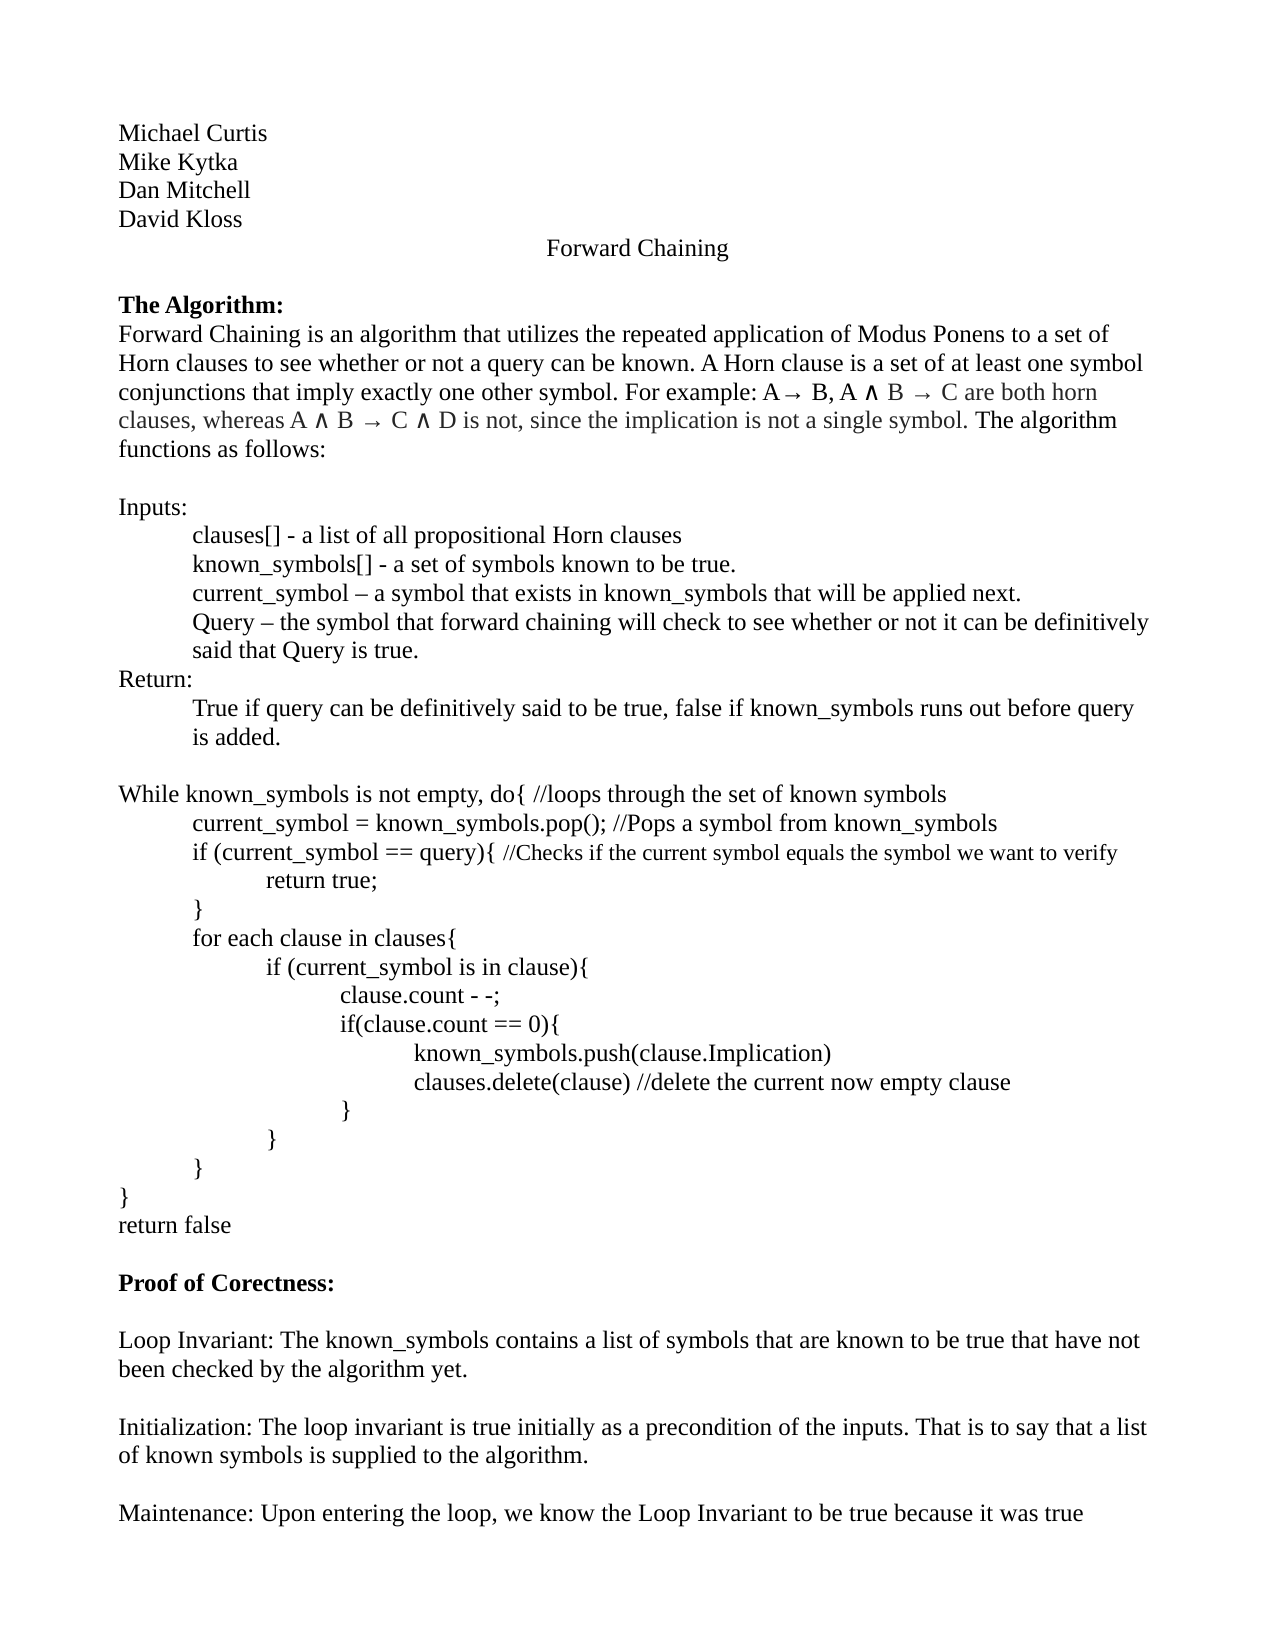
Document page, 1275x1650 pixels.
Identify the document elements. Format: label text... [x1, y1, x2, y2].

text clauses[] - a list of all propositional Horn clauses [118, 521, 1157, 549]
text Inputs: [118, 492, 1157, 521]
text clause.count - -; [118, 981, 1157, 1009]
text known_symbols[] - a set of symbols known to be true. [118, 549, 1157, 578]
text return false [118, 1211, 1157, 1239]
text } [118, 1096, 1157, 1124]
text The Algorithm: [118, 291, 1157, 319]
text current_symbol = known_symbols.pop(); //Pops a symbol from known_symbols [118, 808, 1157, 837]
text for each clause in clauses{ [118, 923, 1157, 952]
text Forward Chaining is an algorithm that utilizes the repeated application of Modus Ponens to a set of Horn clauses to see whether or not a query can be known. A Horn clause is a set of at least one symbol conjunctions that imply exactly one other symbol. For example: A→ B, A ∧ B → C are both horn clauses, whereas A ∧ B → C ∧ D is not, since the implication is not a single symbol. The algorithm functions as follows: [118, 319, 1157, 463]
text } [118, 1124, 1157, 1153]
text if (current_symbol is in clause){ [118, 952, 1157, 981]
text Mike Kytka [118, 147, 1157, 176]
text Initialization: The loop invariant is true initially as a precondition of the inputs. That is to say that a list of known symbols is supplied to the algorithm. [118, 1412, 1157, 1469]
text Forward Chaining [118, 233, 1157, 262]
text if (current_symbol == query){ //Checks if the current symbol equals the symbol we want to verify [118, 837, 1157, 866]
text } [118, 894, 1157, 923]
text return true; [118, 866, 1157, 894]
text if(clause.count == 0){ [118, 1009, 1157, 1038]
text known_symbols.push(clause.Implication) [118, 1038, 1157, 1067]
text } [118, 1182, 1157, 1211]
text clauses.delete(clause) //delete the current now empty clause [118, 1067, 1157, 1096]
text Proof of Corectness: [118, 1268, 1157, 1297]
text Dan Mitchell [118, 176, 1157, 204]
text Loop Invariant: The known_symbols contains a list of symbols that are known to be true that have not been checked by the algorithm yet. [118, 1326, 1157, 1383]
text Return: [118, 664, 1157, 693]
text True if query can be definitively said to be true, false if known_symbols runs out before query is added. [118, 693, 1157, 751]
text current_symbol – a symbol that exists in known_symbols that will be applied next. [118, 578, 1157, 607]
text David Kloss [118, 204, 1157, 233]
text } [118, 1153, 1157, 1182]
text Michael Curtis [118, 118, 1157, 147]
text Maintenance: Upon entering the loop, we know the Loop Invariant to be true because it was true [118, 1498, 1157, 1527]
text Query – the symbol that forward chaining will check to see whether or not it can be definitively said that Query is true. [118, 607, 1157, 664]
text While known_symbols is not empty, do{ //loops through the set of known symbols [118, 779, 1157, 808]
